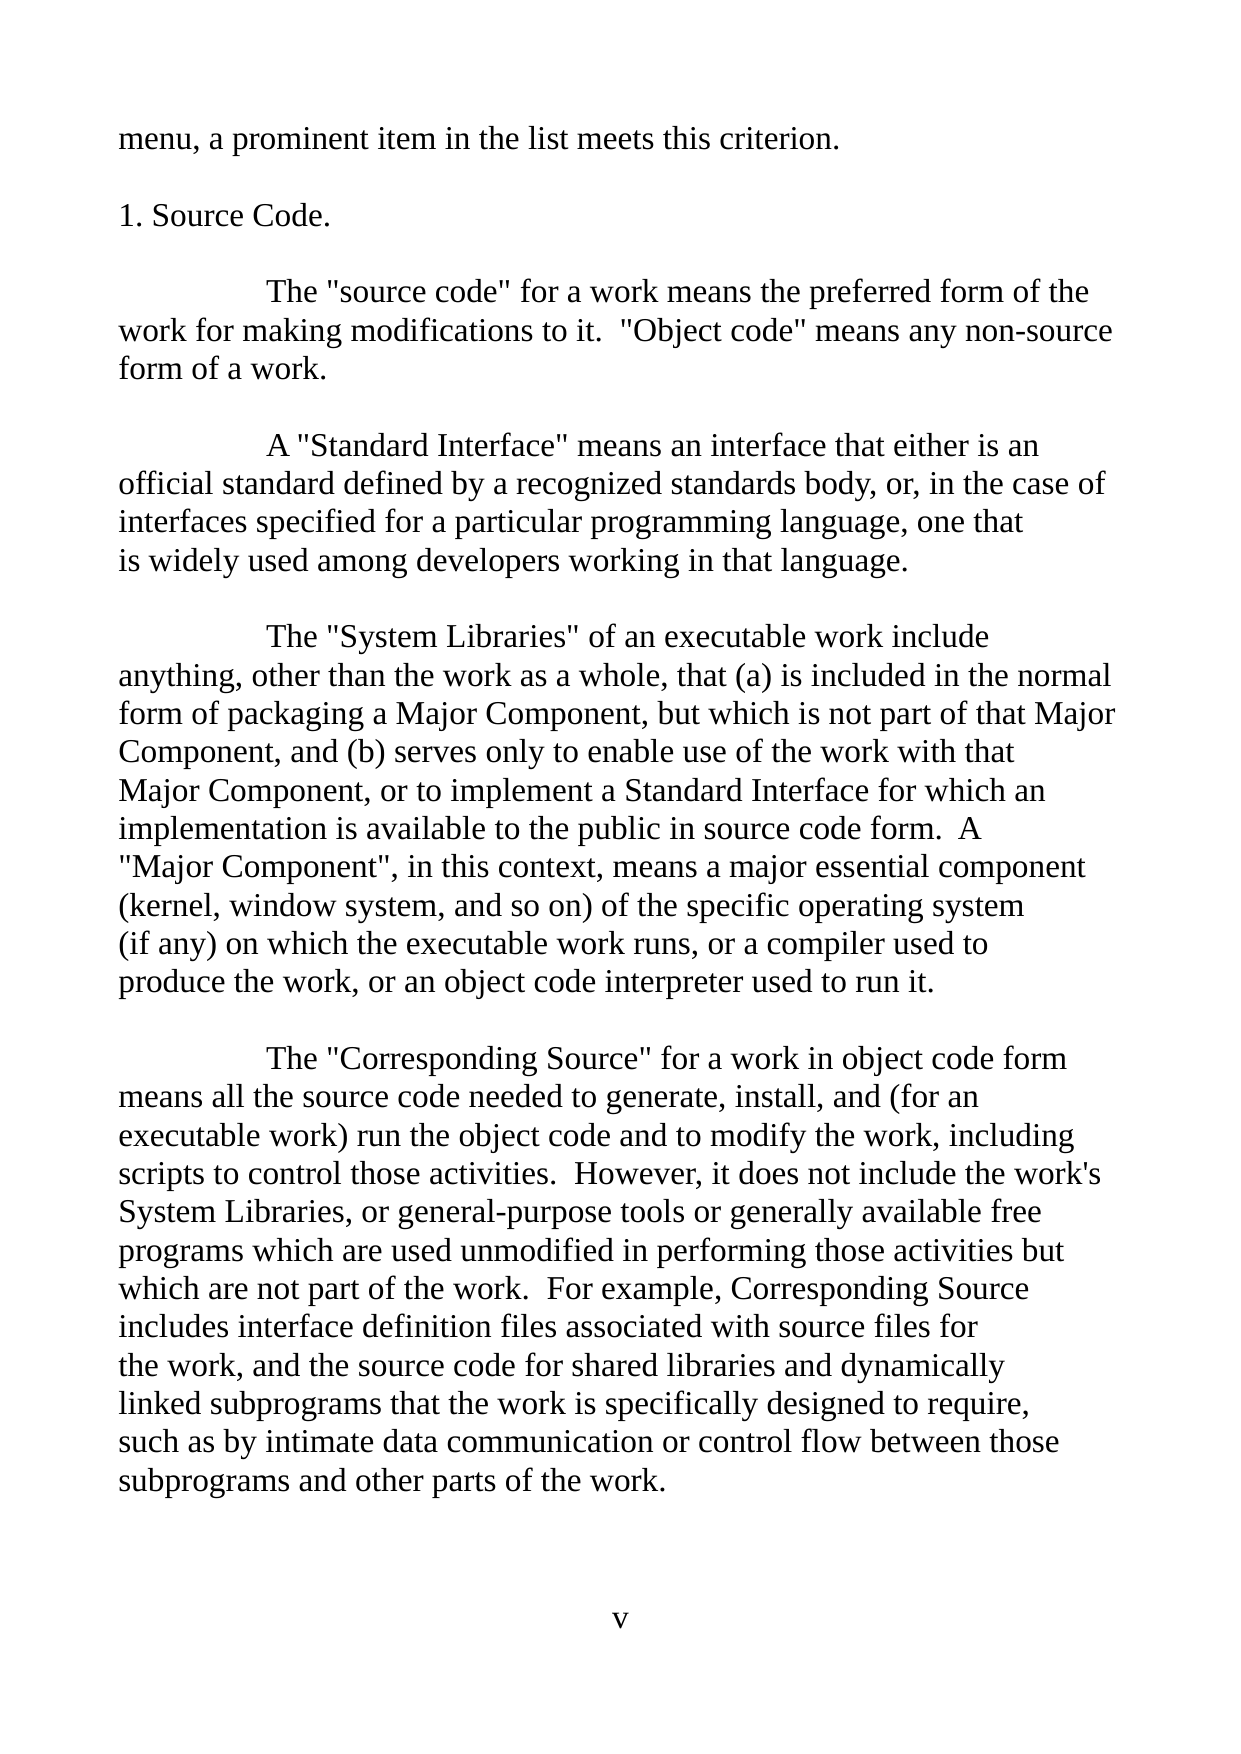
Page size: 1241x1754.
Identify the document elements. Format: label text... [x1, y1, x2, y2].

text The "System Libraries" of an executable work include anything, other than the work as a whole, that (a) is included in the normal form of packaging a Major Component, but which is not part of that Major [118, 616, 1122, 731]
text subprograms and other parts of the work. [118, 1460, 1122, 1498]
text "Major Component", in this context, means a major essential component [118, 846, 1122, 885]
text implementation is available to the public in source code form. A [118, 808, 1122, 846]
text 1. Source Code. [118, 195, 1122, 233]
text which are not part of the work. For example, Corresponding Source [118, 1268, 1122, 1306]
text (if any) on which the executable work runs, or a compiler used to [118, 923, 1122, 961]
text such as by intimate data communication or control flow between those [118, 1421, 1122, 1460]
text includes interface definition files associated with source files for [118, 1306, 1122, 1345]
text System Libraries, or general-purpose tools or generally available free [118, 1191, 1122, 1230]
text A "Standard Interface" means an interface that either is an official standard defined by a recognized standards body, or, in the case of [118, 425, 1122, 501]
text form of a work. [118, 348, 1122, 386]
text interfaces specified for a particular programming language, one that [118, 501, 1122, 540]
text programs which are used unmodified in performing those activities but [118, 1230, 1122, 1268]
text produce the work, or an object code interpreter used to run it. [118, 961, 1122, 1000]
text menu, a prominent item in the list meets this criterion. [118, 118, 1122, 156]
text The "source code" for a work means the preferred form of the work for making modifications to it. "Object code" means any non-source [118, 271, 1122, 348]
text the work, and the source code for shared libraries and dynamically [118, 1345, 1122, 1383]
text is widely used among developers working in that language. [118, 540, 1122, 578]
text linked subprograms that the work is specifically designed to require, [118, 1383, 1122, 1421]
text (kernel, window system, and so on) of the specific operating system [118, 885, 1122, 923]
text Component, and (b) serves only to enable use of the work with that [118, 731, 1122, 770]
text The "Corresponding Source" for a work in object code form means all the source code needed to generate, install, and (for an executable work) run the object code and to modify the work, including scripts to control those activities. However, it does not include the work's [118, 1038, 1122, 1191]
text Major Component, or to implement a Standard Interface for which an [118, 770, 1122, 808]
